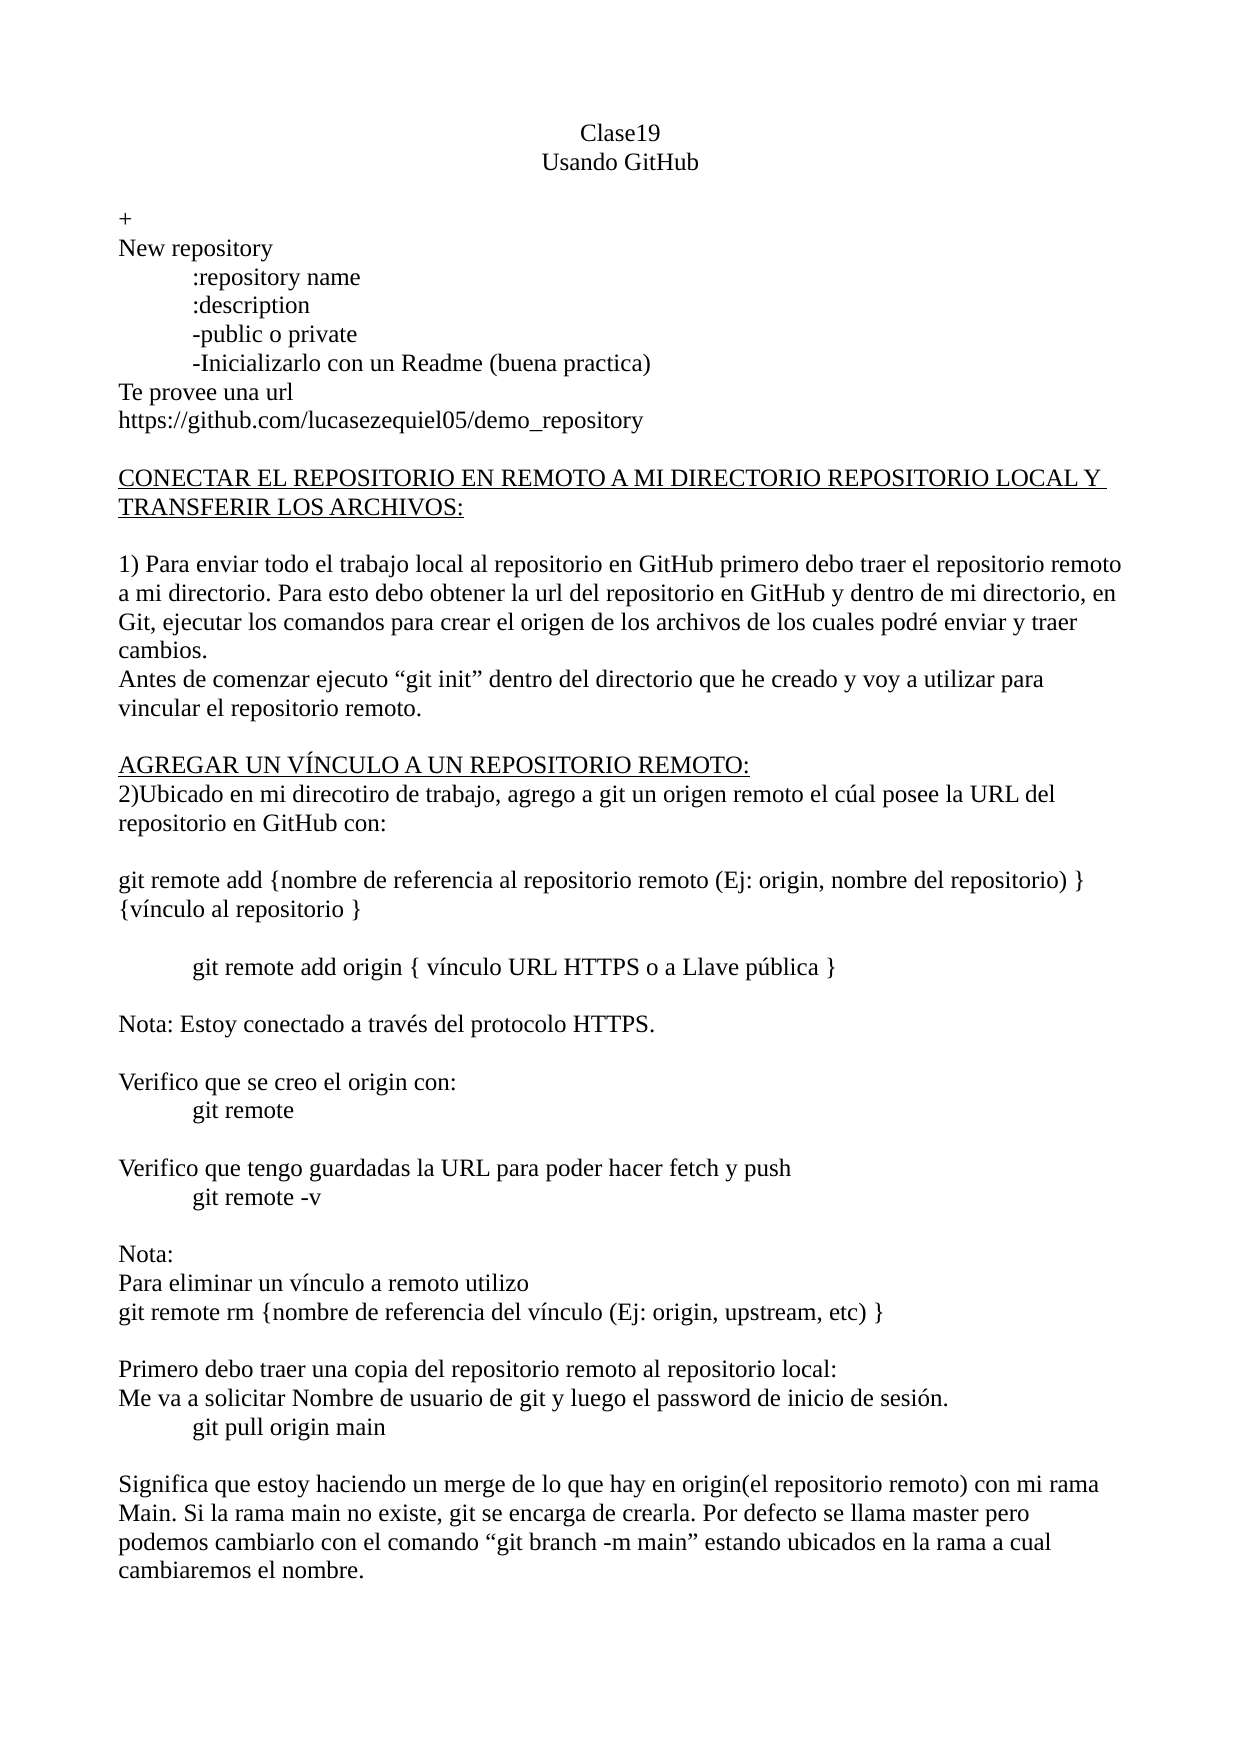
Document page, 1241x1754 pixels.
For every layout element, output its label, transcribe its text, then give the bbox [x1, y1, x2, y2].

text 2)Ubicado en mi direcotiro de trabajo, agrego a git un origen remoto el cúal posee la URL del repositorio en GitHub con: [118, 779, 1122, 837]
text -Inicializarlo con un Readme (buena practica) [118, 348, 1122, 377]
text git remote [118, 1096, 1122, 1124]
text Me va a solicitar Nombre de usuario de git y luego el password de inicio de sesión. [118, 1383, 1122, 1412]
text Usando GitHub [118, 147, 1122, 176]
text Te provee una url [118, 377, 1122, 406]
text 1) Para enviar todo el trabajo local al repositorio en GitHub primero debo traer el repositorio remoto a mi directorio. Para esto debo obtener la url del repositorio en GitHub y dentro de mi directorio, en Git, ejecutar los comandos para crear el origen de los archivos de los cuales podré enviar y traer cambios. [118, 549, 1122, 664]
text Para eliminar un vínculo a remoto utilizo [118, 1268, 1122, 1297]
text CONECTAR EL REPOSITORIO EN REMOTO A MI DIRECTORIO REPOSITORIO LOCAL Y TRANSFERIR LOS ARCHIVOS: [118, 463, 1122, 521]
text Nota: [118, 1239, 1122, 1268]
text Verifico que tengo guardadas la URL para poder hacer fetch y push [118, 1153, 1122, 1182]
text git remote rm {nombre de referencia del vínculo (Ej: origin, upstream, etc) } [118, 1297, 1122, 1326]
text Antes de comenzar ejecuto “git init” dentro del directorio que he creado y voy a utilizar para vincular el repositorio remoto. [118, 664, 1122, 722]
text git remote add origin { vínculo URL HTTPS o a Llave pública } [118, 952, 1122, 981]
text Clase19 [118, 118, 1122, 147]
text Significa que estoy haciendo un merge de lo que hay en origin(el repositorio remoto) con mi rama Main. Si la rama main no existe, git se encarga de crearla. Por defecto se llama master pero podemos cambiarlo con el comando “git branch -m main” estando ubicados en la rama a cual cambiaremos el nombre. [118, 1469, 1122, 1584]
text Primero debo traer una copia del repositorio remoto al repositorio local: [118, 1354, 1122, 1383]
text + [118, 204, 1122, 233]
text New repository [118, 233, 1122, 262]
text :description [118, 291, 1122, 319]
text Nota: Estoy conectado a través del protocolo HTTPS. [118, 1009, 1122, 1038]
text git pull origin main [118, 1412, 1122, 1441]
text AGREGAR UN VÍNCULO A UN REPOSITORIO REMOTO: [118, 751, 1122, 779]
text git remote -v [118, 1182, 1122, 1211]
text git remote add {nombre de referencia al repositorio remoto (Ej: origin, nombre del repositorio) } {vínculo al repositorio } [118, 866, 1122, 923]
text -public o private [118, 319, 1122, 348]
text https://github.com/lucasezequiel05/demo_repository [118, 406, 1122, 434]
text Verifico que se creo el origin con: [118, 1067, 1122, 1096]
text :repository name [118, 262, 1122, 291]
